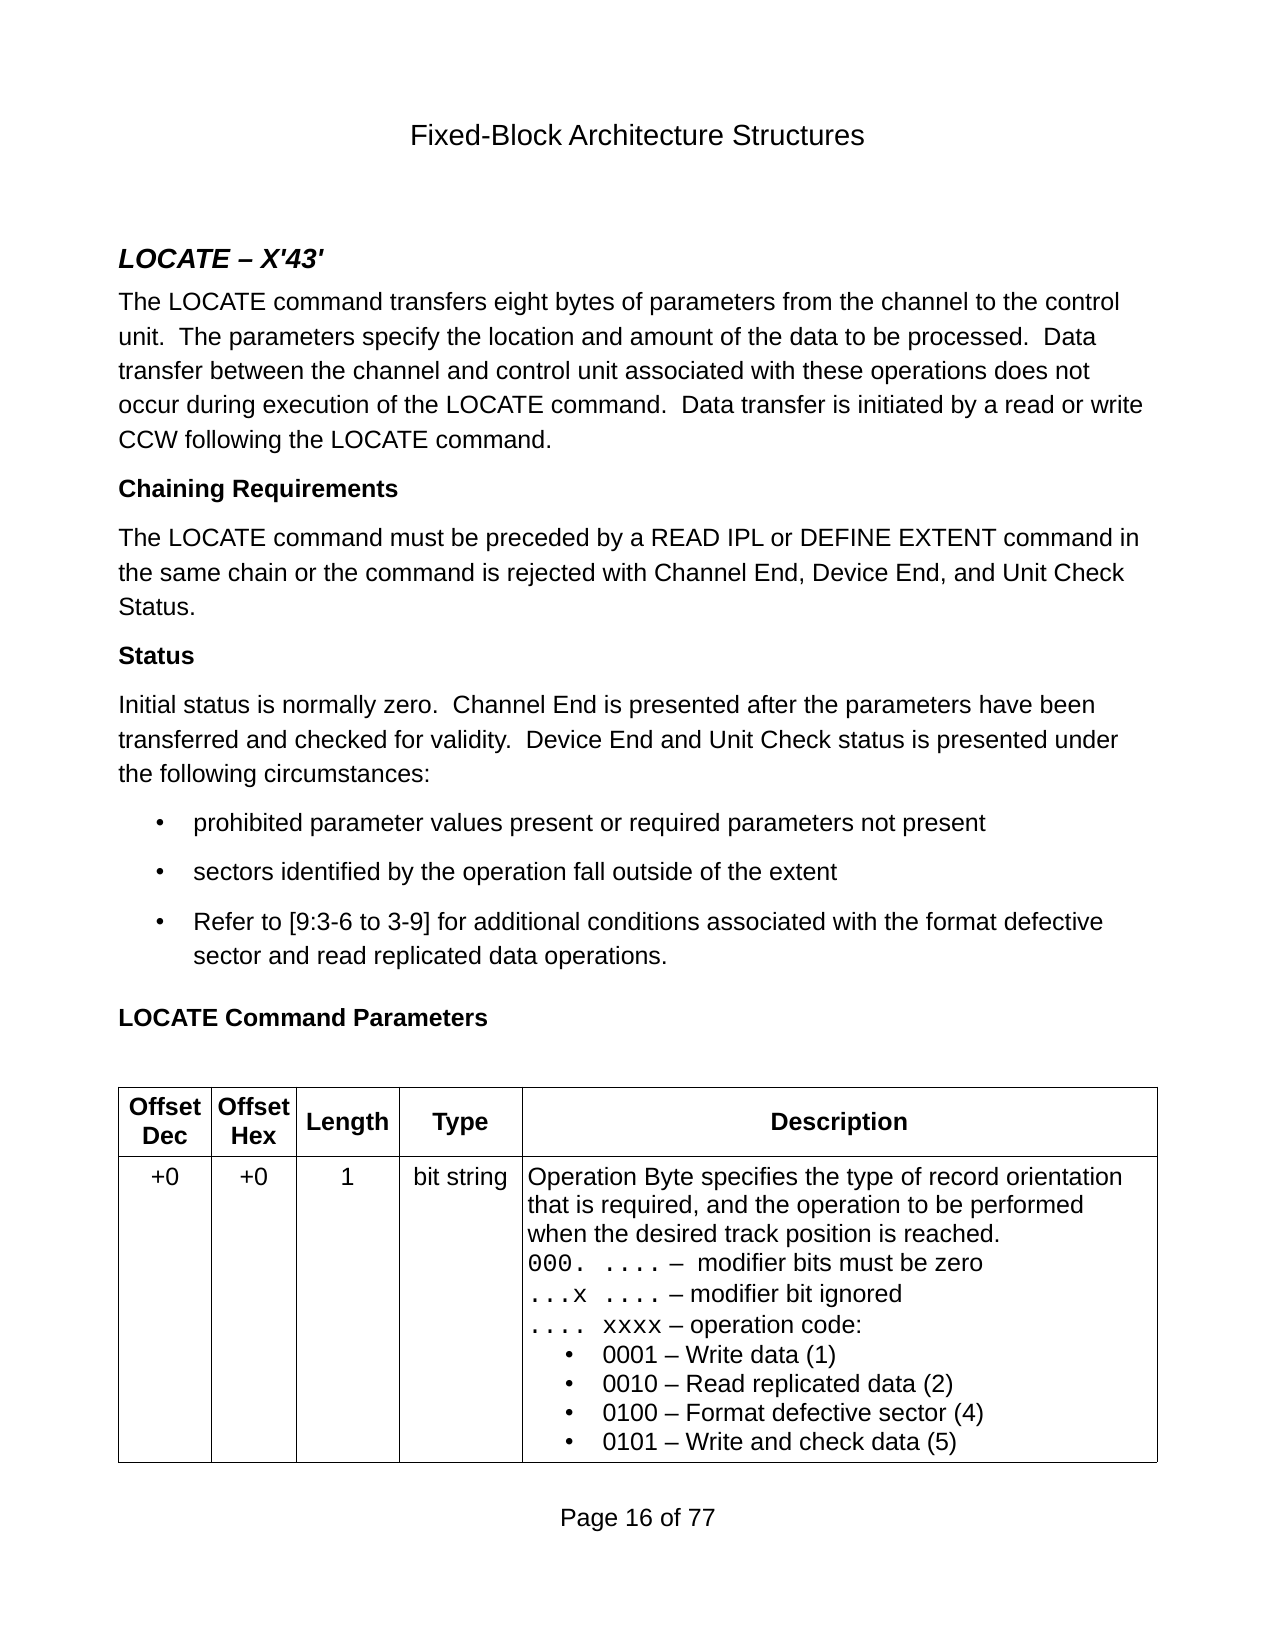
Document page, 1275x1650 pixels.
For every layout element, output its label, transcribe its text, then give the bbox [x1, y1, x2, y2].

table_cell +0 [119, 1157, 211, 1462]
text The LOCATE command must be preceded by a READ IPL or DEFINE EXTENT command in the same chain or the command is rejected with Channel End, Device End, and Unit Check Status. [118, 523, 1157, 621]
list Refer to [9:3-6 to 3-9] for additional conditions associated with the format defective sector and read replicated data operations. [156, 907, 1157, 970]
text The LOCATE command transfers eight bytes of parameters from the channel to the control unit. The parameters specify the location and amount of the data to be processed. Data transfer between the channel and control unit associated with these operations does not occur during execution of the LOCATE command. Data transfer is initiated by a read or write CCW following the LOCATE command. [118, 287, 1157, 454]
table_cell bit string [400, 1157, 522, 1462]
text Status [118, 641, 1157, 670]
table_cell 1 [297, 1157, 399, 1462]
list prohibited parameter values present or required parameters not present [156, 808, 1157, 837]
table_header Offset Dec [119, 1088, 211, 1156]
table_cell +0 [212, 1157, 296, 1462]
list sectors identified by the operation fall outside of the extent [156, 857, 1157, 886]
table_header Length [297, 1088, 399, 1156]
table_header Description [523, 1088, 1157, 1156]
text Initial status is normally zero. Channel End is presented after the parameters have been transferred and checked for validity. Device End and Unit Check status is presented under the following circumstances: [118, 690, 1157, 788]
table_header Offset Hex [212, 1088, 296, 1156]
subtitle LOCATE – X'43' [118, 243, 1157, 274]
table_header Type [400, 1088, 522, 1156]
subtitle LOCATE Command Parameters [118, 1003, 1157, 1031]
text Chaining Requirements [118, 474, 1157, 503]
table_cell Operation Byte specifies the type of record orientation that is required, and the operation to be performed when the desired track position is reached. 000. .... – modifier bits must be zero ...x .... – modifier bit ignored .... xxxx – operation code: 0001 – Write data (1) 0010 – Read replicated data (2) 0100 – Format defective sector (4) 0101 – Write and check data (5) 0110 – Read data (6) other values prohibited [523, 1157, 1157, 1462]
